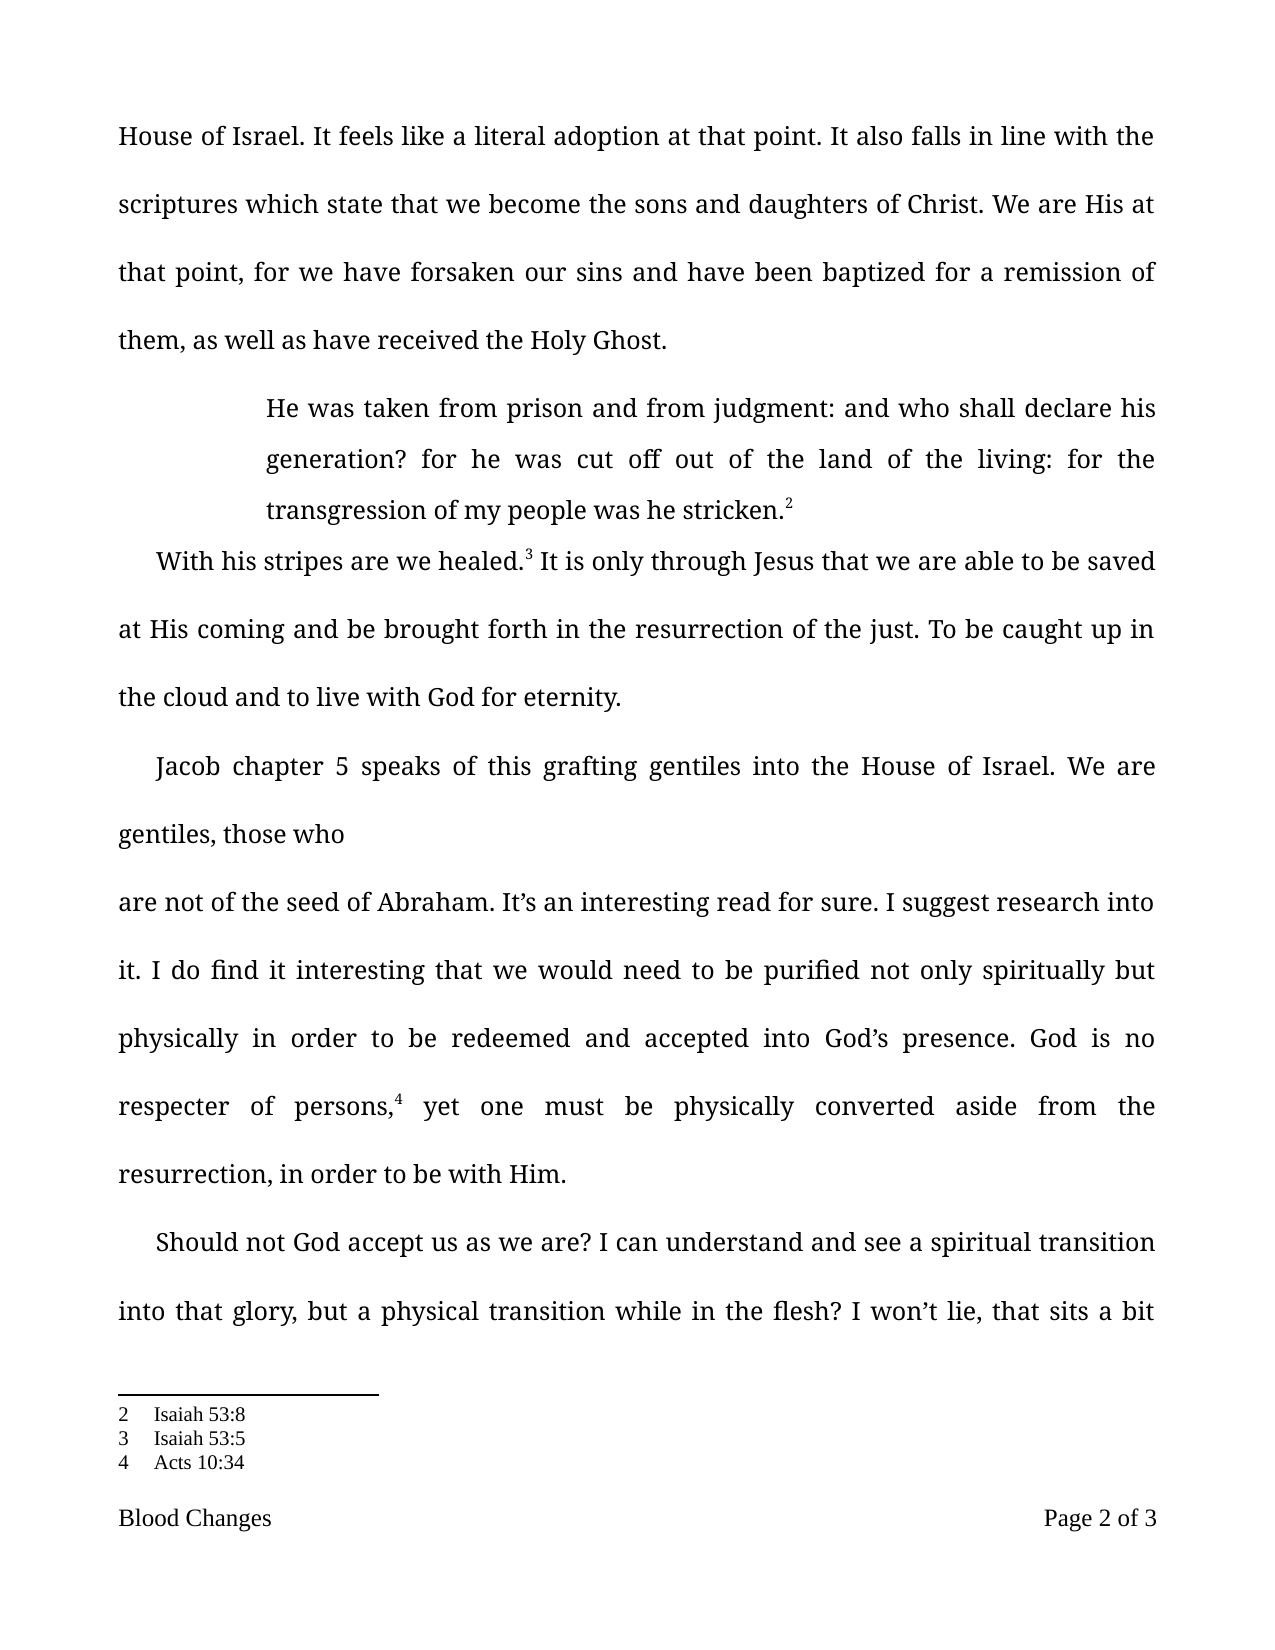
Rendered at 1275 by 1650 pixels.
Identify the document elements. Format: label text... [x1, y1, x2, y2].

text are not of the seed of Abraham. It’s an interesting read for sure. I suggest research into it. I do find it interesting that we would need to be purified not only spiritually but physically in order to be redeemed and accepted into God’s presence. God is no respecter of persons, yet one must be physically converted aside from the resurrection, in order to be with Him. [118, 884, 1157, 1191]
text Isaiah 53:8 [118, 1401, 1157, 1426]
text House of Israel. It feels like a literal adoption at that point. It also falls in line with the scriptures which state that we become the sons and daughters of Christ. We are His at that point, for we have forsaken our sins and have been baptized for a remission of them, as well as have received the Holy Ghost. [118, 118, 1157, 357]
text He was taken from prison and from judgment: and who shall declare his generation? for he was cut off out of the land of the living: for the transgression of my people was he stricken. [266, 391, 1157, 527]
text Isaiah 53:5 [118, 1426, 1157, 1449]
text Should not God accept us as we are? I can understand and see a spiritual transition into that glory, but a physical transition while in the flesh? I won’t lie, that sits a bit [118, 1225, 1157, 1327]
text Jacob chapter 5 speaks of this grafting gentiles into the House of Israel. We are gentiles, those who [118, 748, 1157, 850]
text With his stripes are we healed. It is only through Jesus that we are able to be saved at His coming and be brought forth in the resurrection of the just. To be caught up in the cloud and to live with God for eternity. [118, 544, 1157, 714]
text Acts 10:34 [118, 1449, 1157, 1474]
